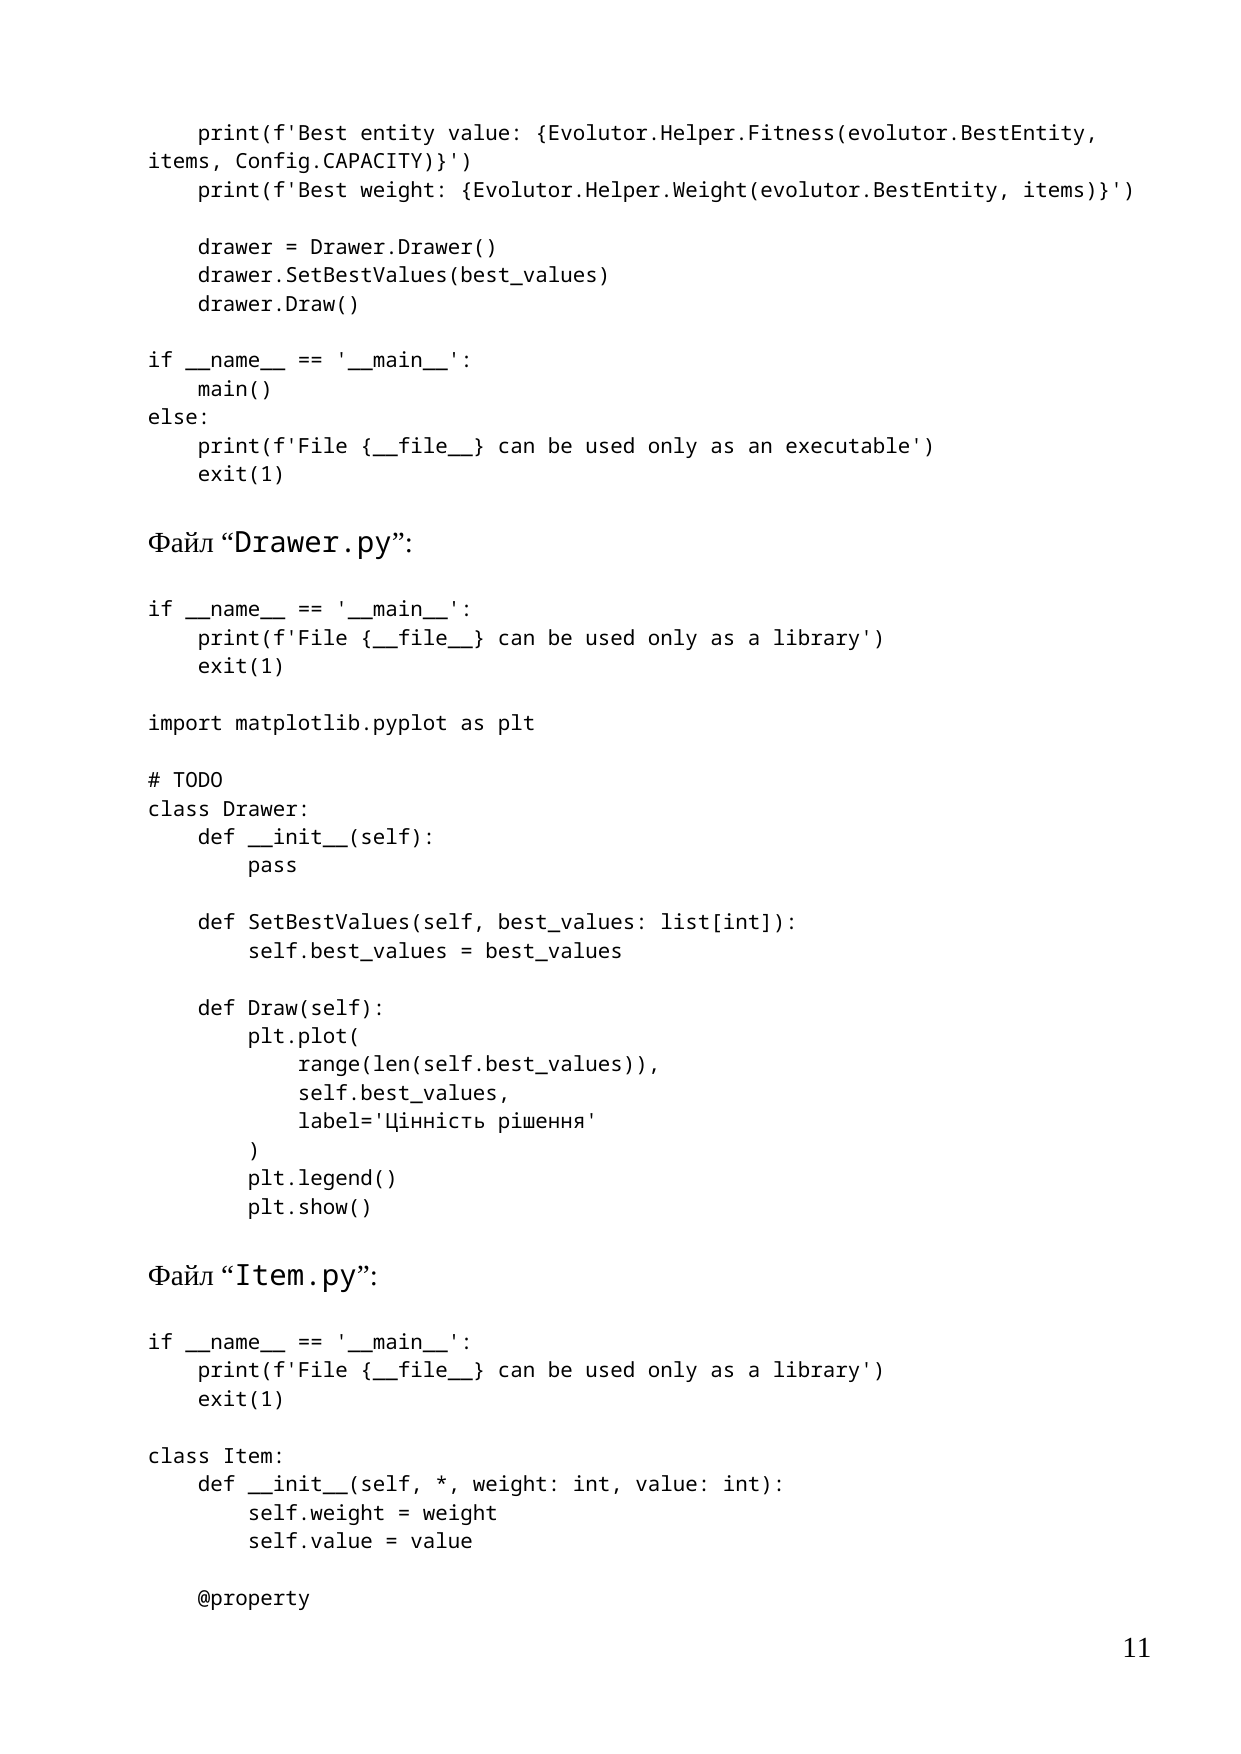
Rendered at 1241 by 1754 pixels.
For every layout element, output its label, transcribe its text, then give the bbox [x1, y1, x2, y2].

text plt.legend() [148, 1163, 1152, 1192]
text import matplotlib.pyplot as plt [148, 708, 1152, 737]
text drawer = Drawer.Drawer() [148, 232, 1152, 260]
text print(f'File {__file__} can be used only as a library') [148, 623, 1152, 651]
text else: [148, 402, 1152, 431]
text @property [148, 1583, 1152, 1611]
text print(f'Best entity value: {Evolutor.Helper.Fitness(evolutor.BestEntity, items, Config.CAPACITY)}') [148, 118, 1152, 175]
text def Draw(self): [148, 993, 1152, 1021]
text drawer.Draw() [148, 289, 1152, 317]
text print(f'File {__file__} can be used only as an executable') [148, 431, 1152, 459]
text Файл “Item.py”: [148, 1254, 1152, 1293]
text main() [148, 374, 1152, 402]
text exit(1) [148, 459, 1152, 488]
text plt.plot( [148, 1021, 1152, 1049]
text label='Цінність рішення' [148, 1106, 1152, 1135]
text Файл “Drawer.py”: [148, 521, 1152, 561]
text self.best_values = best_values [148, 936, 1152, 964]
text print(f'Best weight: {Evolutor.Helper.Weight(evolutor.BestEntity, items)}') [148, 175, 1152, 203]
text if __name__ == '__main__': [148, 594, 1152, 623]
text self.best_values, [148, 1078, 1152, 1106]
text self.weight = weight [148, 1498, 1152, 1526]
text print(f'File {__file__} can be used only as a library') [148, 1355, 1152, 1384]
text ) [148, 1135, 1152, 1163]
text def __init__(self, *, weight: int, value: int): [148, 1469, 1152, 1498]
text if __name__ == '__main__': [148, 346, 1152, 374]
text def SetBestValues(self, best_values: list[int]): [148, 907, 1152, 936]
text exit(1) [148, 1384, 1152, 1412]
text plt.show() [148, 1192, 1152, 1220]
text class Item: [148, 1441, 1152, 1469]
text # TODO [148, 765, 1152, 794]
text if __name__ == '__main__': [148, 1327, 1152, 1355]
text drawer.SetBestValues(best_values) [148, 260, 1152, 289]
text self.value = value [148, 1526, 1152, 1554]
text pass [148, 851, 1152, 879]
text range(len(self.best_values)), [148, 1049, 1152, 1078]
text class Drawer: [148, 794, 1152, 822]
text exit(1) [148, 651, 1152, 680]
text def __init__(self): [148, 822, 1152, 851]
